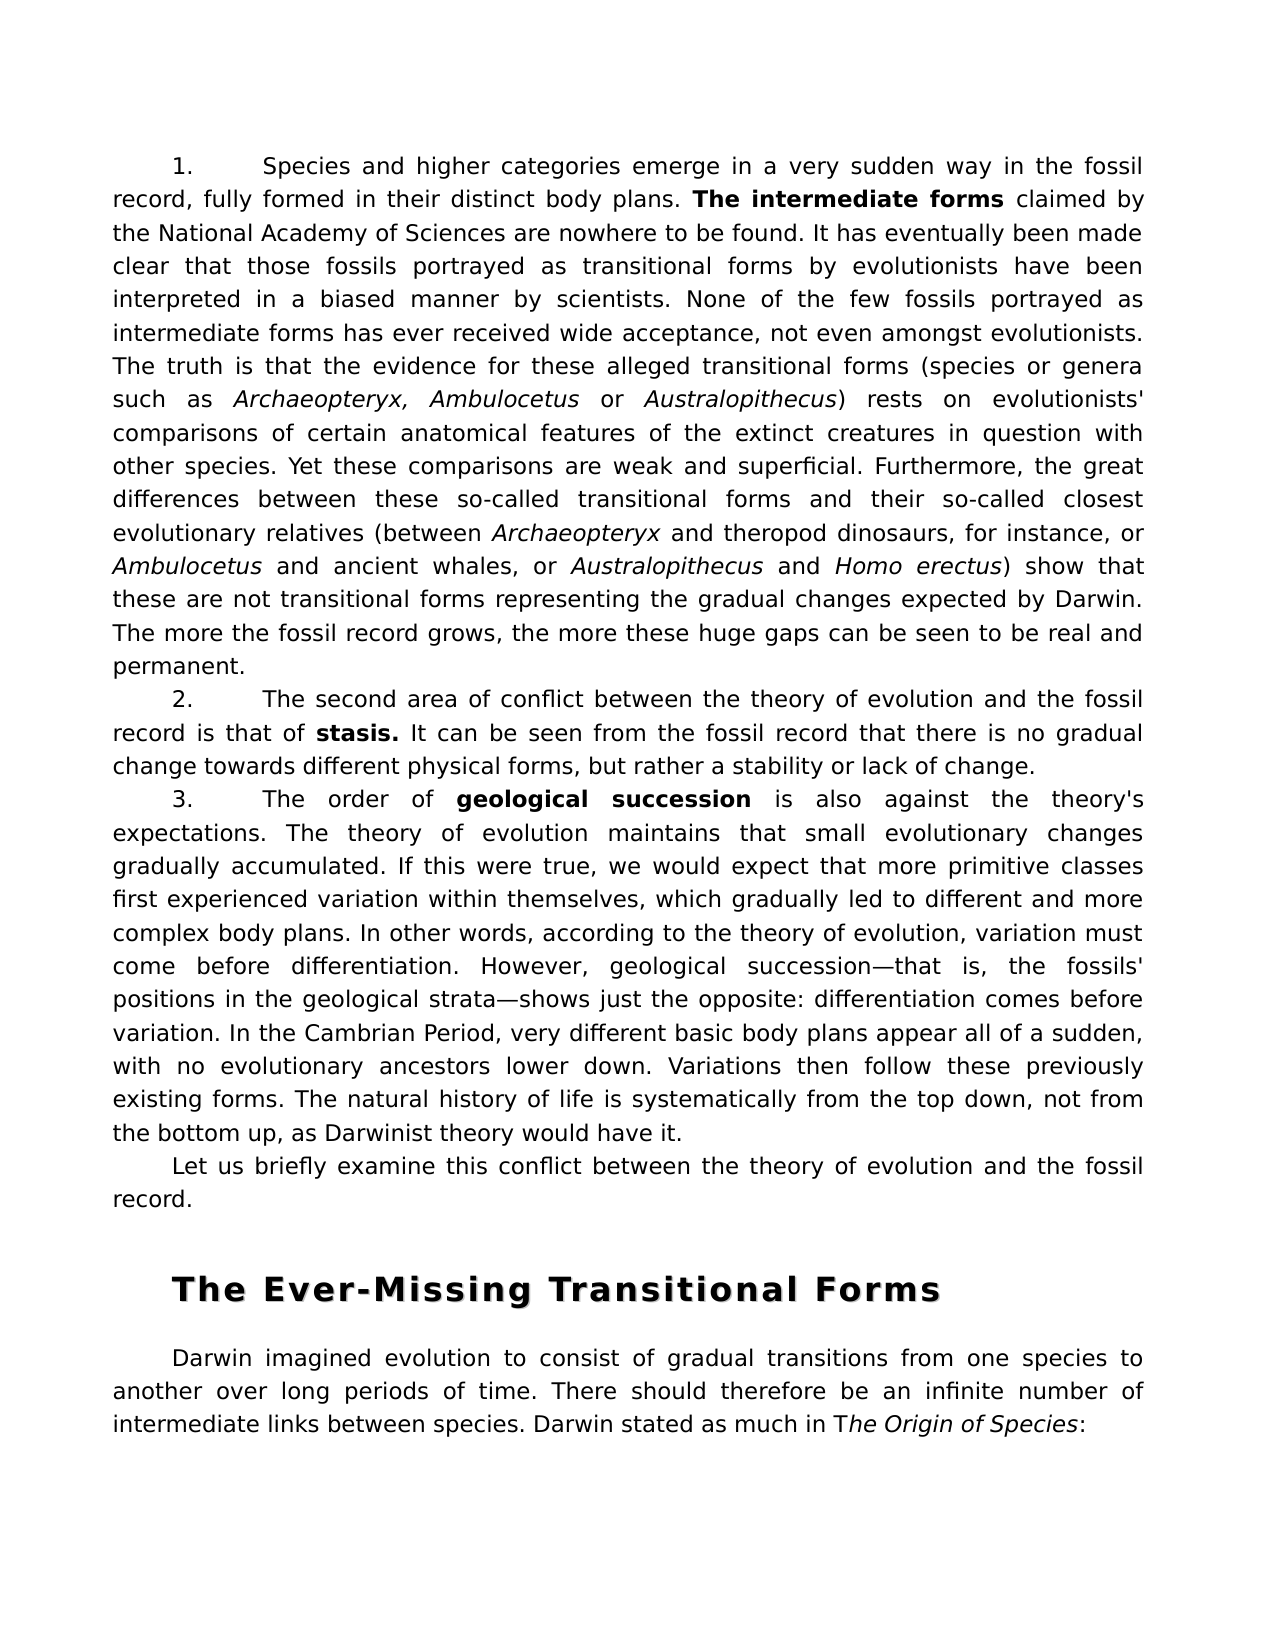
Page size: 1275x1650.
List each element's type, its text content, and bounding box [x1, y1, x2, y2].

text The Ever-Missing Transitional Forms [112, 1281, 1145, 1306]
text 2. The second area of conflict between the theory of evolution and the fossil record is that of stasis. It can be seen from the fossil record that there is no gradual change towards different physical forms, but rather a stability or lack of change. [112, 681, 1145, 781]
text 1. Species and higher categories emerge in a very sudden way in the fossil record, fully formed in their distinct body plans. The intermediate forms claimed by the National Academy of Sciences are nowhere to be found. It has eventually been made clear that those fossils portrayed as transitional forms by evolutionists have been interpreted in a biased manner by scientists. None of the few fossils portrayed as intermediate forms has ever received wide acceptance, not even amongst evolutionists. The truth is that the evidence for these alleged transitional forms (species or genera such as Archaeopteryx, Ambulocetus or Australopithecus) rests on evolutionists' comparisons of certain anatomical features of the extinct creatures in question with other species. Yet these comparisons are weak and superficial. Furthermore, the great differences between these so-called transitional forms and their so-called closest evolutionary relatives (between Archaeopteryx and theropod dinosaurs, for instance, or Ambulocetus and ancient whales, or Australopithecus and Homo erectus) show that these are not transitional forms representing the gradual changes expected by Darwin. The more the fossil record grows, the more these huge gaps can be seen to be real and permanent. [112, 148, 1145, 681]
text Let us briefly examine this conflict between the theory of evolution and the fossil record. [112, 1148, 1145, 1214]
text 3. The order of geological succession is also against the theory's expectations. The theory of evolution maintains that small evolutionary changes gradually accumulated. If this were true, we would expect that more primitive classes first experienced variation within themselves, which gradually led to different and more complex body plans. In other words, according to the theory of evolution, variation must come before differentiation. However, geological succession—that is, the fossils' positions in the geological strata—shows just the opposite: differentiation comes before variation. In the Cambrian Period, very different basic body plans appear all of a sudden, with no evolutionary ancestors lower down. Variations then follow these previously existing forms. The natural history of life is systematically from the top down, not from the bottom up, as Darwinist theory would have it. [112, 781, 1145, 1148]
text Darwin imagined evolution to consist of gradual transitions from one species to another over long periods of time. There should therefore be an infinite number of intermediate links between species. Darwin stated as much in The Origin of Species: [112, 1339, 1145, 1439]
